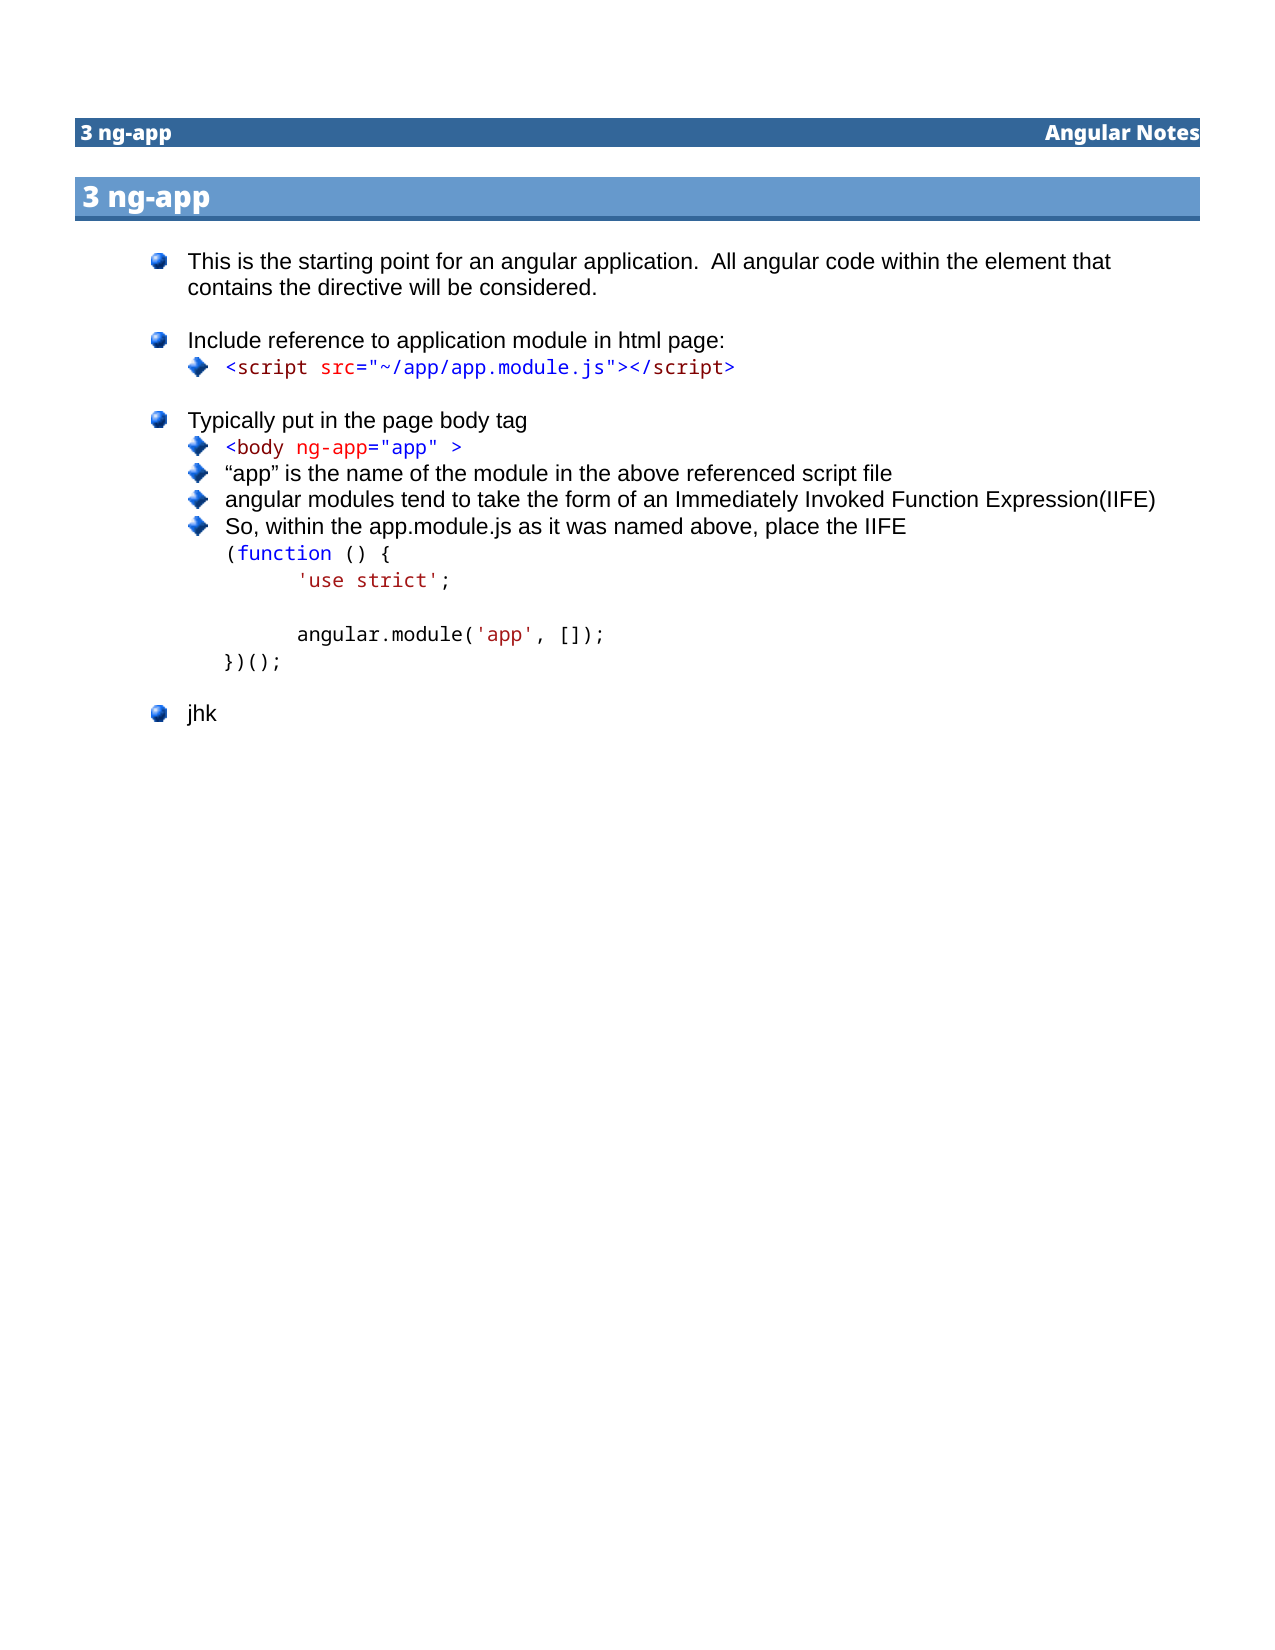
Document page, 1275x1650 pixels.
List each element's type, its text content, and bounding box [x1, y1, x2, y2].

list “app” is the name of the module in the above referenced script file [187, 460, 1200, 486]
list <script src="~/app/app.module.js"></script> [187, 353, 1200, 380]
list Include reference to application module in html page: [150, 327, 1200, 353]
text angular.module('app', []); [75, 620, 1200, 647]
picture [151, 253, 167, 269]
list This is the starting point for an angular application. All angular code within the element that contains the directive will be considered. [150, 248, 1200, 301]
picture [188, 490, 208, 509]
list (function () { [187, 539, 1200, 566]
list So, within the app.module.js as it was named above, place the IIFE [187, 513, 1200, 539]
picture [188, 516, 208, 536]
list angular modules tend to take the form of an Immediately Invoked Function Expression(IIFE) [187, 486, 1200, 513]
picture [151, 332, 167, 348]
text })(); [75, 647, 1200, 674]
list <body ng-app="app" > [187, 433, 1200, 460]
subtitle ng-app [75, 177, 1200, 216]
picture [151, 411, 167, 428]
picture [188, 436, 208, 456]
list Typically put in the page body tag [150, 407, 1200, 433]
picture [188, 463, 208, 483]
list jhk [150, 700, 1200, 727]
picture [151, 705, 167, 722]
text 'use strict'; [75, 566, 1200, 593]
picture [188, 357, 208, 377]
